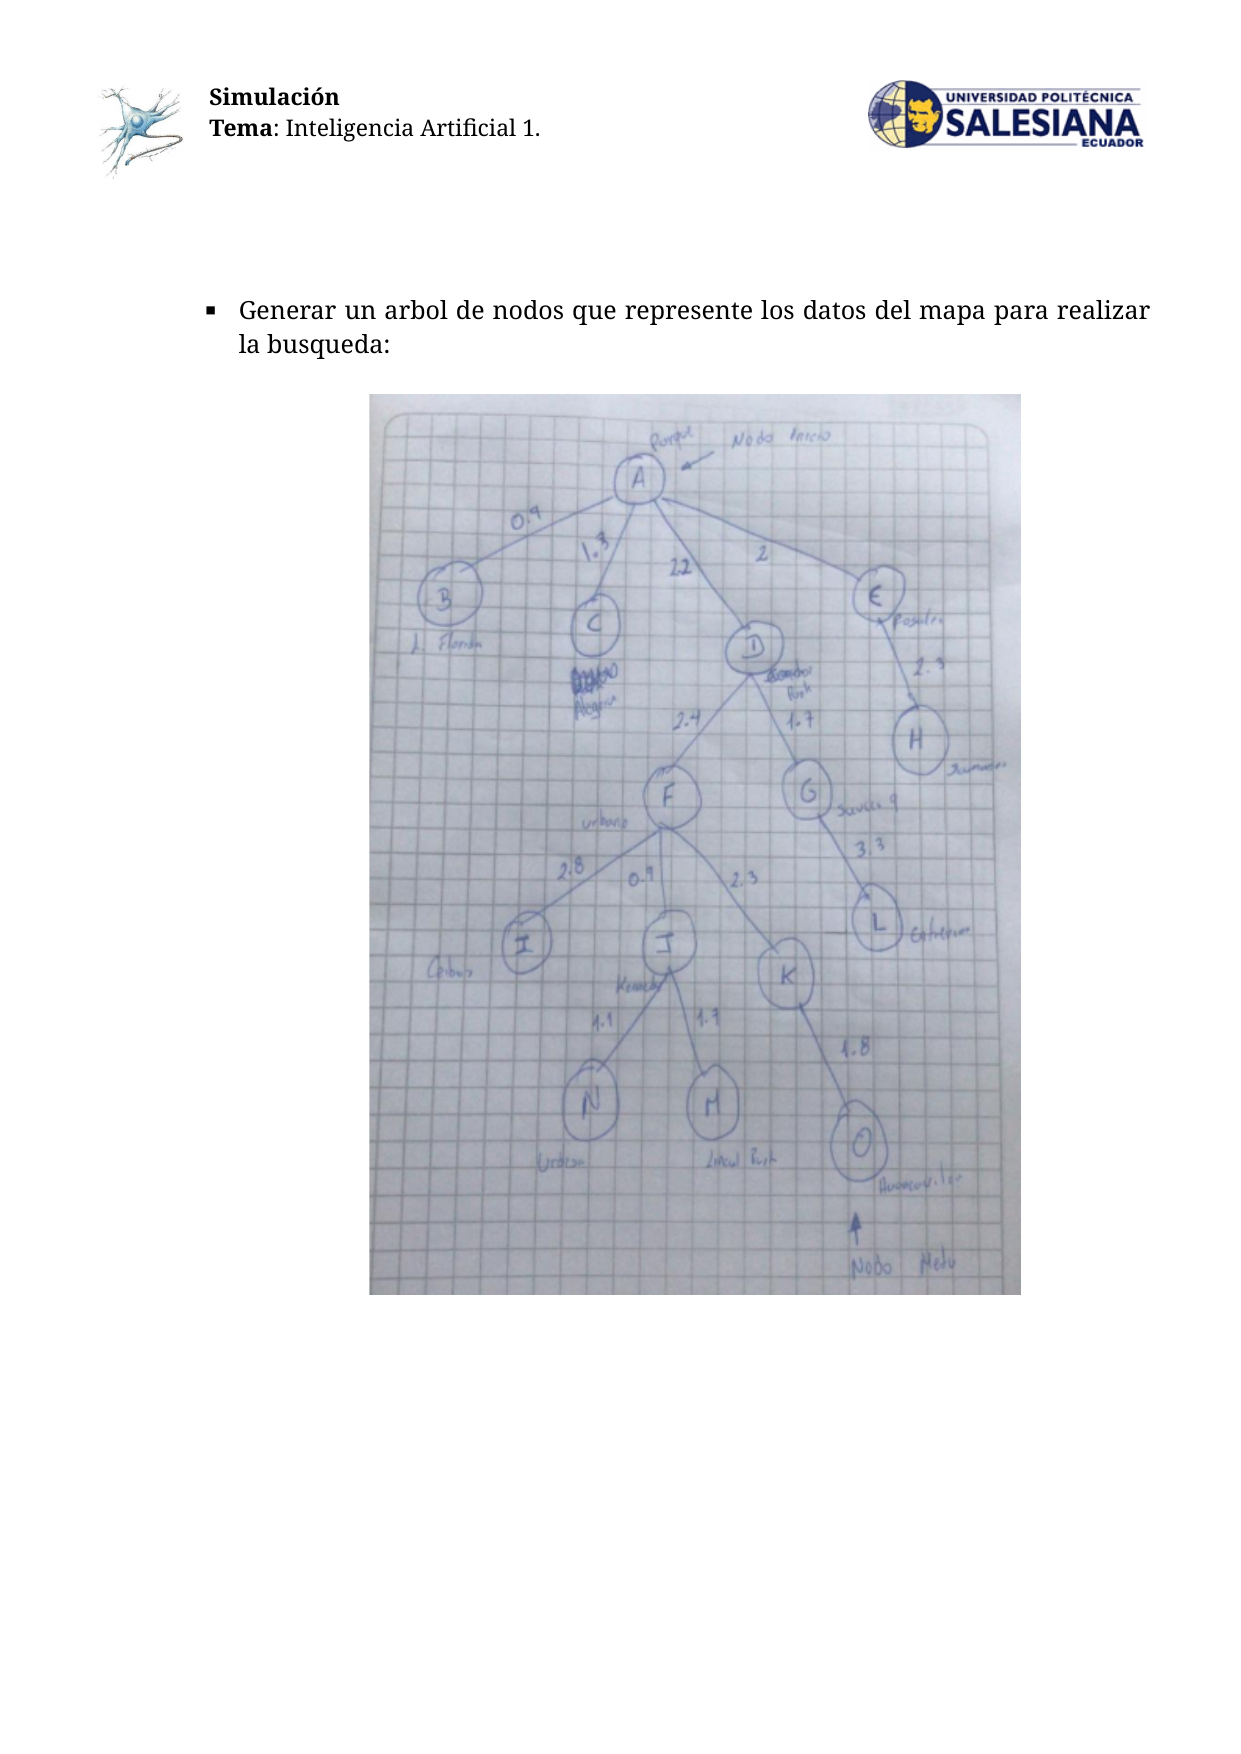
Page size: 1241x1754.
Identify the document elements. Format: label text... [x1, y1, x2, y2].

list Generar un arbol de nodos que represente los datos del mapa para realizar la busqueda: [201, 292, 1152, 360]
